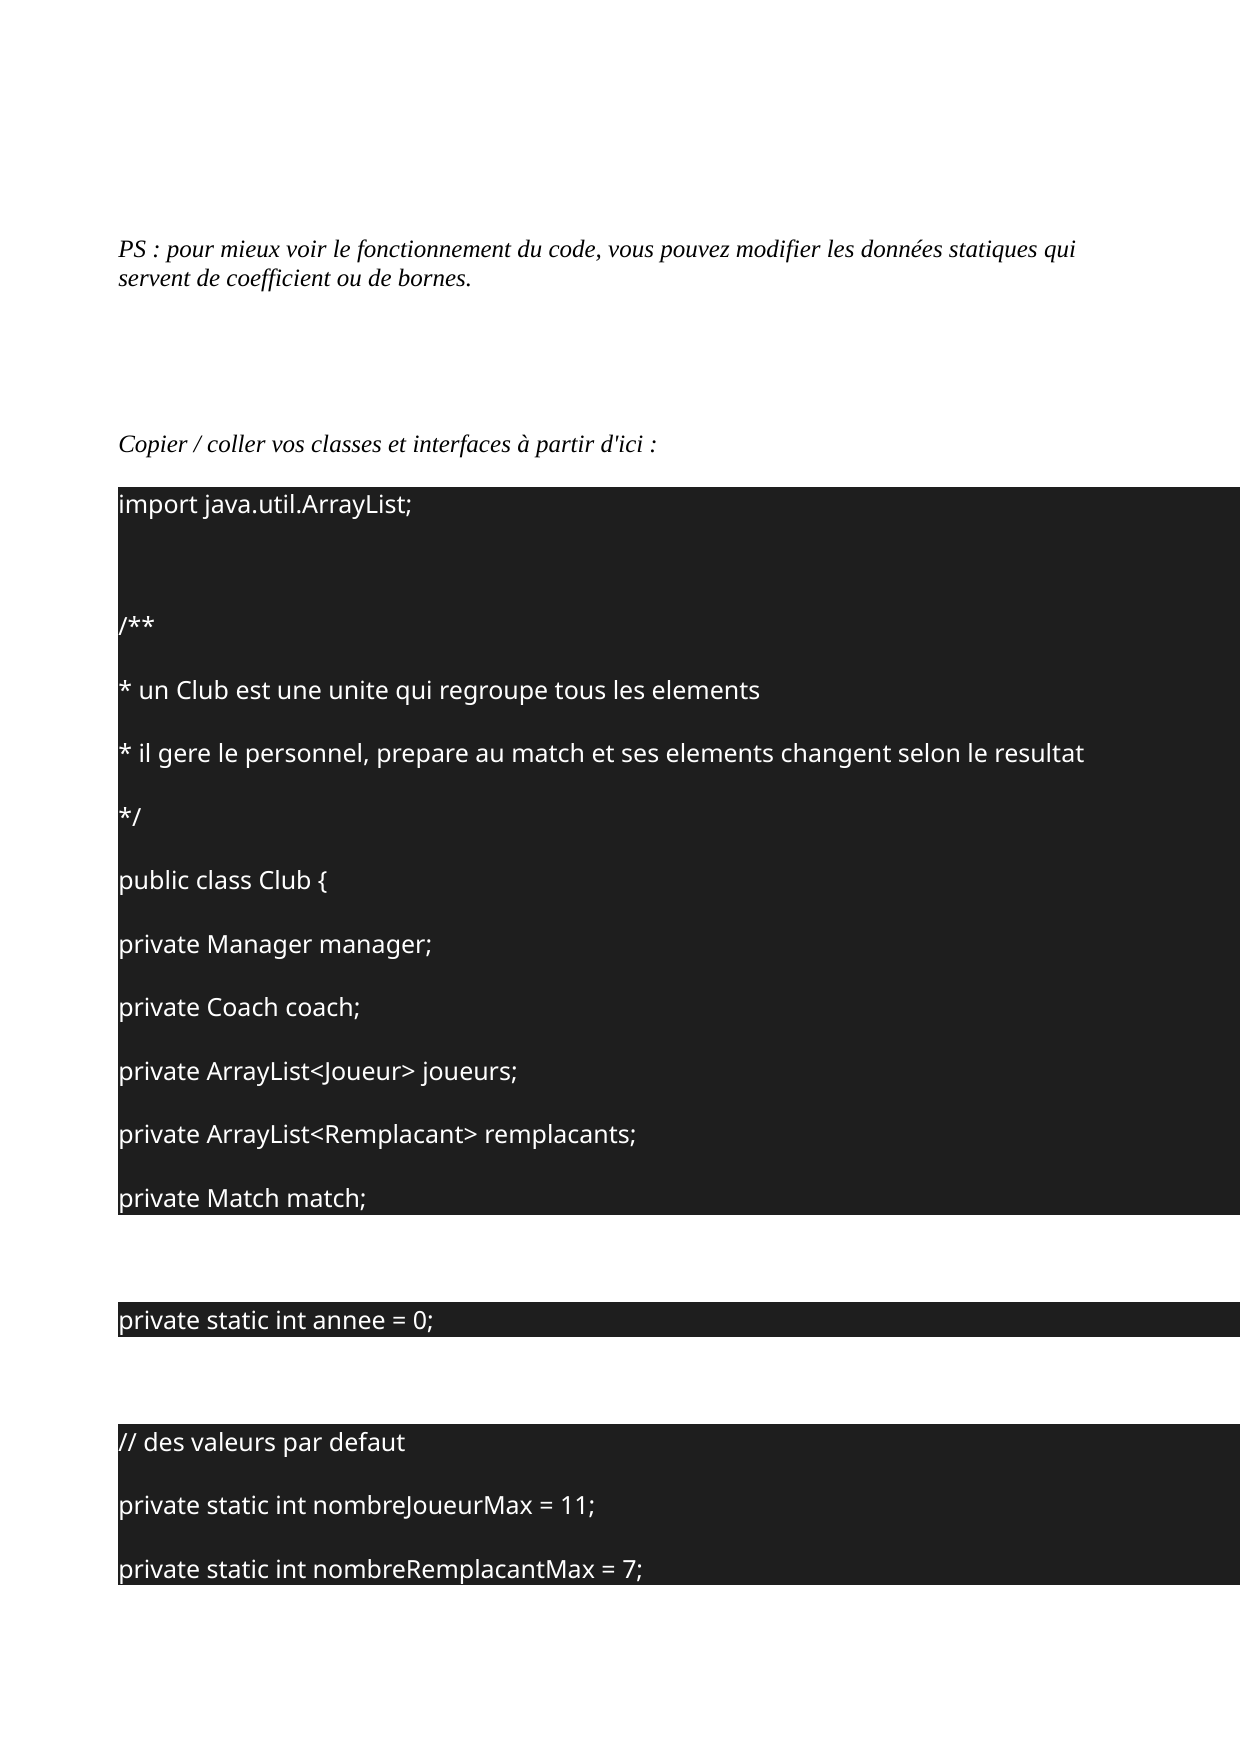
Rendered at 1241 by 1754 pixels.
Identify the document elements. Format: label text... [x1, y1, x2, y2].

table_cell PS : pour mieux voir le fonctionnement du code, vous pouvez modifier les données statiques qui servent de coefficient ou de bornes. [118, 118, 1122, 380]
